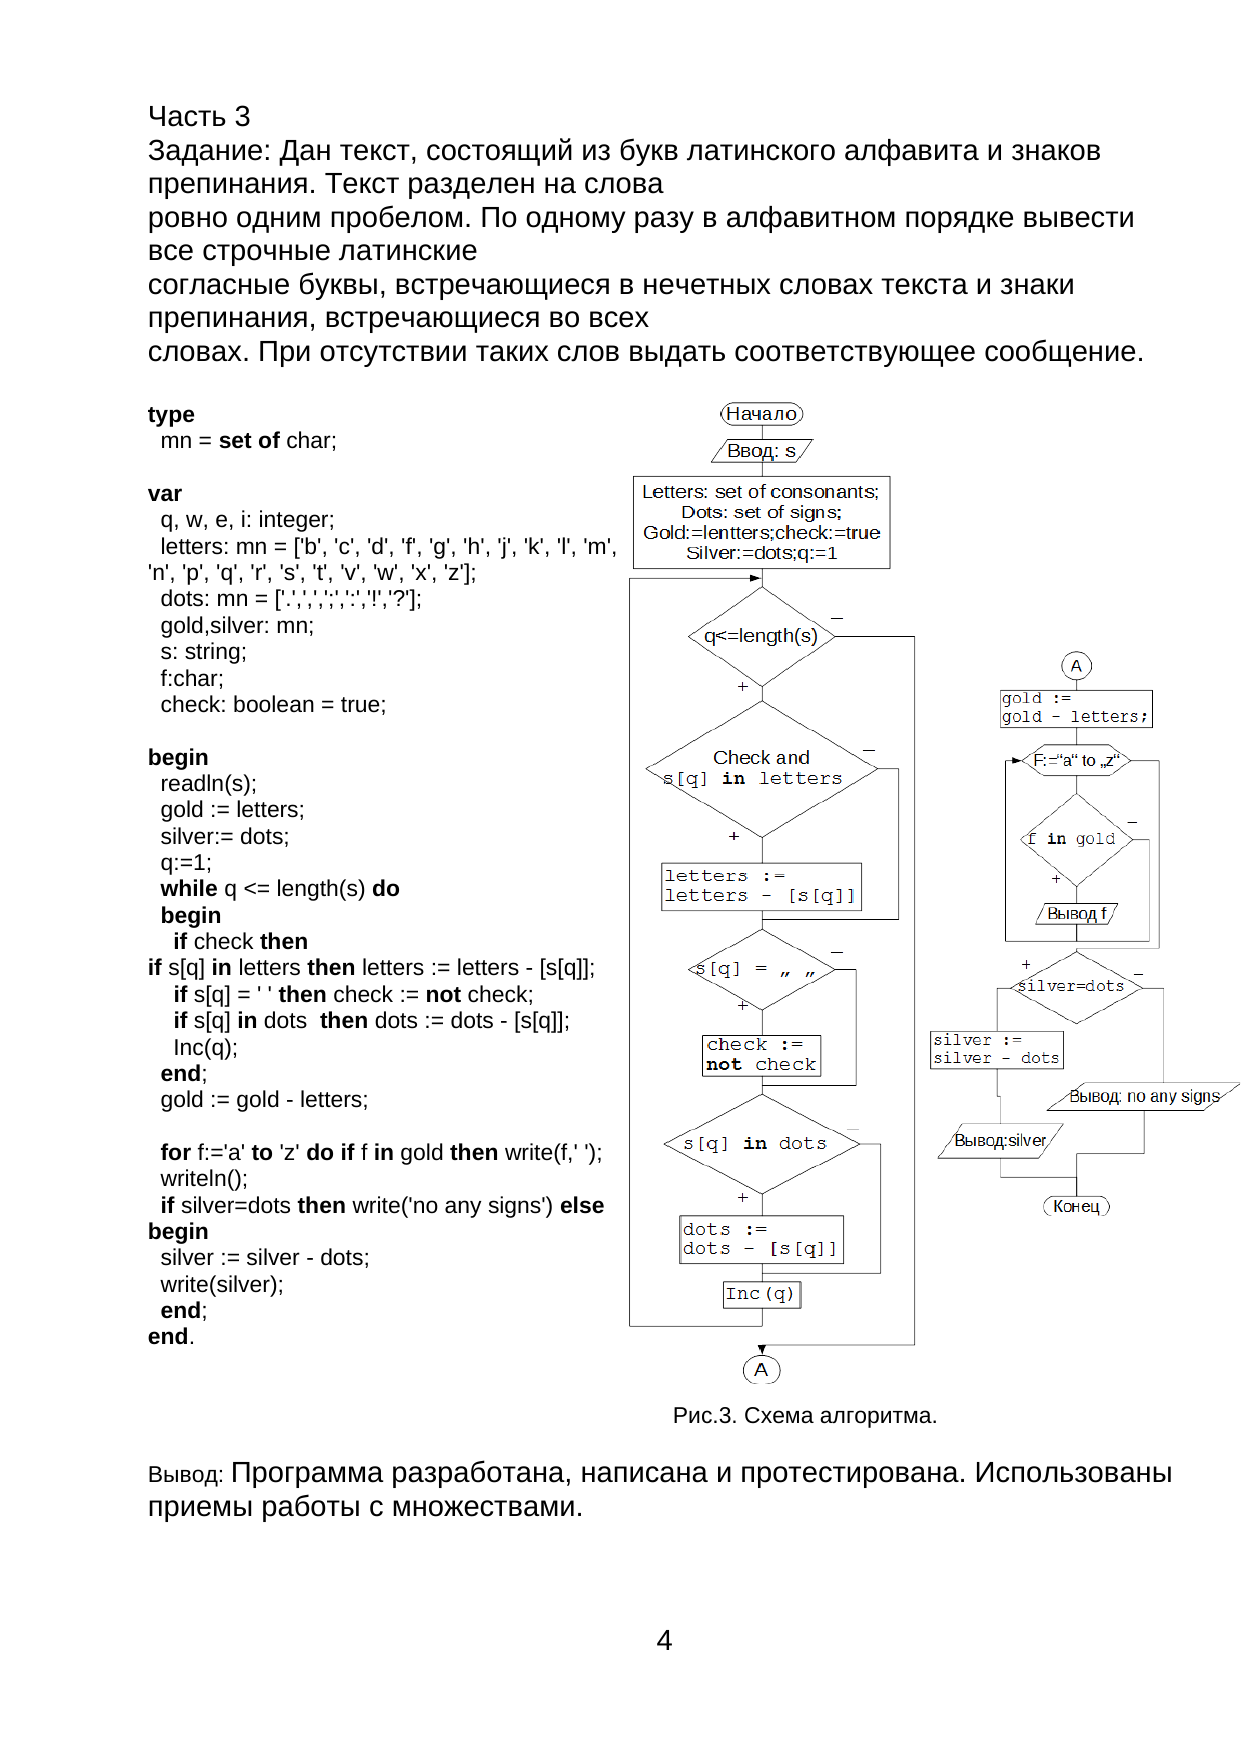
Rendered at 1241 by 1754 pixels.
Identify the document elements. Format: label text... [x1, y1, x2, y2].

text begin [148, 902, 629, 928]
text q:=1; [148, 849, 629, 875]
text [919, 506, 1181, 533]
text Вывод: Программа разработана, написана и протестирована. Использованы приемы работы с множествами. [148, 1455, 1181, 1522]
text [919, 1192, 1181, 1218]
text var [148, 480, 629, 506]
text [919, 664, 930, 691]
text silver := silver - dots; [148, 1244, 629, 1271]
text ровно одним пробелом. По одному разу в алфавитном порядке вывести все строчные латинские [148, 200, 1181, 267]
text dots: mn = ['.',',',';',':','!','?']; [148, 585, 629, 612]
text [919, 480, 1181, 506]
text s: string; [148, 638, 629, 664]
text словах. При отсутствии таких слов выдать соответствующее сообщение. [148, 334, 1181, 367]
text [919, 823, 930, 849]
text letters: mn = ['b', 'c', 'd', 'f', 'g', 'h', 'j', 'k', 'l', 'm', [148, 533, 629, 559]
text while q <= length(s) do [148, 875, 629, 902]
text [919, 1271, 1181, 1297]
text [919, 1323, 1181, 1350]
text [919, 1297, 1181, 1323]
text Рис.3. Схема алгоритма. [148, 1402, 1181, 1429]
text gold,silver: mn; [148, 612, 629, 638]
text for f:='a' to 'z' do if f in gold then write(f,' '); [148, 1139, 629, 1165]
text [919, 928, 930, 954]
text f:char; [148, 664, 629, 691]
text [919, 1165, 930, 1192]
text begin [148, 743, 629, 770]
text 4 [148, 1623, 1181, 1656]
text end. [148, 1323, 629, 1350]
text [919, 743, 930, 770]
text silver:= dots; [148, 823, 629, 849]
text [919, 902, 930, 928]
text end; [148, 1297, 629, 1323]
picture [629, 402, 919, 1384]
text согласные буквы, встречающиеся в нечетных словах текста и знаки препинания, встречающиеся во всех [148, 267, 1181, 334]
text if s[q] in letters then letters := letters - [s[q]]; [148, 954, 629, 981]
text [919, 1033, 930, 1060]
text [919, 770, 930, 796]
text [919, 1218, 1181, 1244]
text if check then [148, 928, 629, 954]
picture [930, 651, 1241, 1216]
text [919, 849, 930, 875]
text end; [148, 1060, 629, 1086]
text [919, 638, 1181, 664]
text mn = set of char; [148, 427, 629, 454]
text [919, 585, 1181, 612]
text if s[q] = ' ' then check := not check; [148, 981, 629, 1007]
text writeln(); [148, 1165, 629, 1192]
text readln(s); [148, 770, 629, 796]
text [919, 1060, 930, 1086]
text check: boolean = true; [148, 691, 629, 717]
text [919, 612, 1181, 638]
text 'n', 'p', 'q', 'r', 's', 't', 'v', 'w', 'x', 'z']; [148, 559, 629, 585]
text q, w, e, i: integer; [148, 506, 629, 533]
text begin [148, 1218, 629, 1244]
text [919, 427, 1181, 454]
text if silver=dots then write('no any signs') else [148, 1192, 629, 1218]
text [919, 1244, 1181, 1271]
text if s[q] in dots then dots := dots - [s[q]]; [148, 1007, 629, 1033]
text write(silver); [148, 1271, 629, 1297]
text [919, 559, 1181, 585]
text [919, 533, 1181, 559]
text Задание: Дан текст, состоящий из букв латинского алфавита и знаков препинания. Текст разделен на слова [148, 133, 1181, 200]
text type [148, 401, 1181, 427]
text gold := letters; [148, 796, 629, 823]
text Inc(q); [148, 1033, 629, 1060]
text gold := gold - letters; [148, 1086, 629, 1112]
text Часть 3 [148, 99, 1181, 133]
